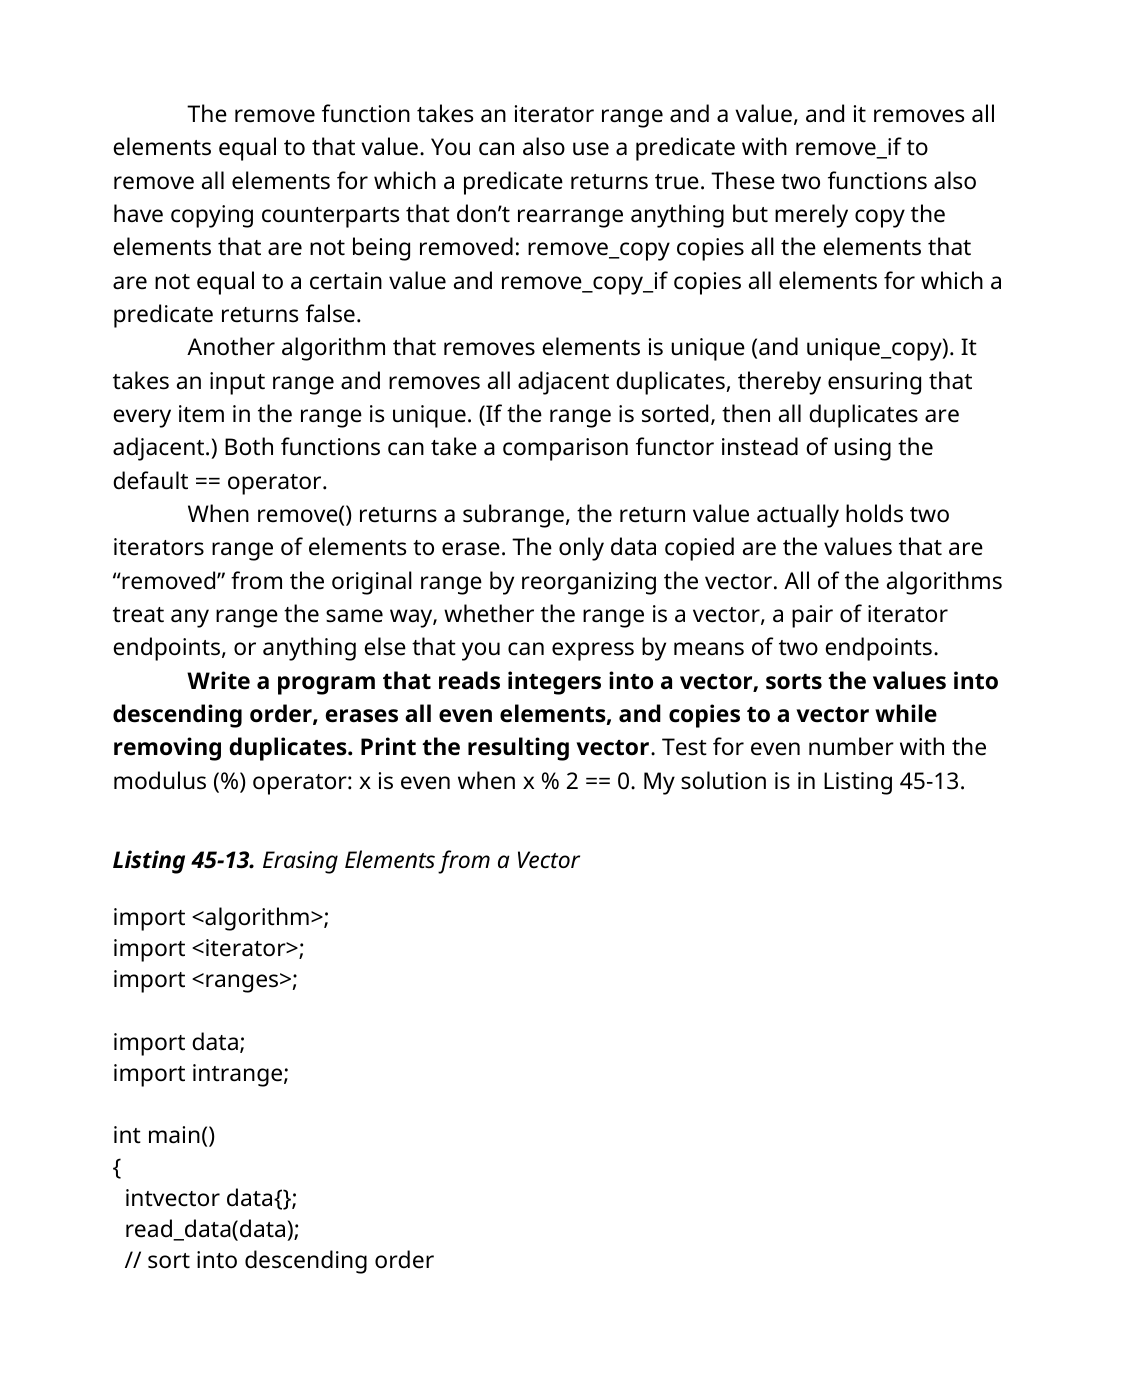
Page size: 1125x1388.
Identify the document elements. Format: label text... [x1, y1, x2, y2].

text import intrange; [112, 1057, 1012, 1088]
text import data; [112, 1026, 1012, 1057]
text read_data(data); [112, 1213, 1012, 1244]
text { [112, 1151, 1012, 1182]
text When remove() returns a subrange, the return value actually holds two iterators range of elements to erase. The only data copied are the values that are “removed” from the original range by reorganizing the vector. All of the algorithms treat any range the same way, whether the range is a vector, a pair of iterator endpoints, or anything else that you can express by means of two endpoints. [112, 496, 1012, 663]
text int main() [112, 1119, 1012, 1151]
text The remove function takes an iterator range and a value, and it removes all elements equal to that value. You can also use a predicate with remove_if to remove all elements for which a predicate returns true. These two functions also have copying counterparts that don’t rearrange anything but merely copy the elements that are not being removed: remove_copy copies all the elements that are not equal to a certain value and remove_copy_if copies all elements for which a predicate returns false. [112, 96, 1012, 329]
text intvector data{}; [112, 1182, 1012, 1213]
text // sort into descending order [112, 1244, 1012, 1276]
text Listing 45-13. Erasing Elements from a Vector [112, 844, 1012, 875]
text import <algorithm>; [112, 901, 1012, 932]
text Another algorithm that removes elements is unique (and unique_copy). It takes an input range and removes all adjacent duplicates, thereby ensuring that every item in the range is unique. (If the range is sorted, then all duplicates are adjacent.) Both functions can take a comparison functor instead of using the default == operator. [112, 329, 1012, 496]
text import <iterator>; [112, 932, 1012, 963]
text Write a program that reads integers into a vector, sorts the values into descending order, erases all even elements, and copies to a vector while removing duplicates. Print the resulting vector. Test for even number with the modulus (%) operator: x is even when x % 2 == 0. My solution is in Listing 45-13. [112, 663, 1012, 796]
text import <ranges>; [112, 963, 1012, 994]
